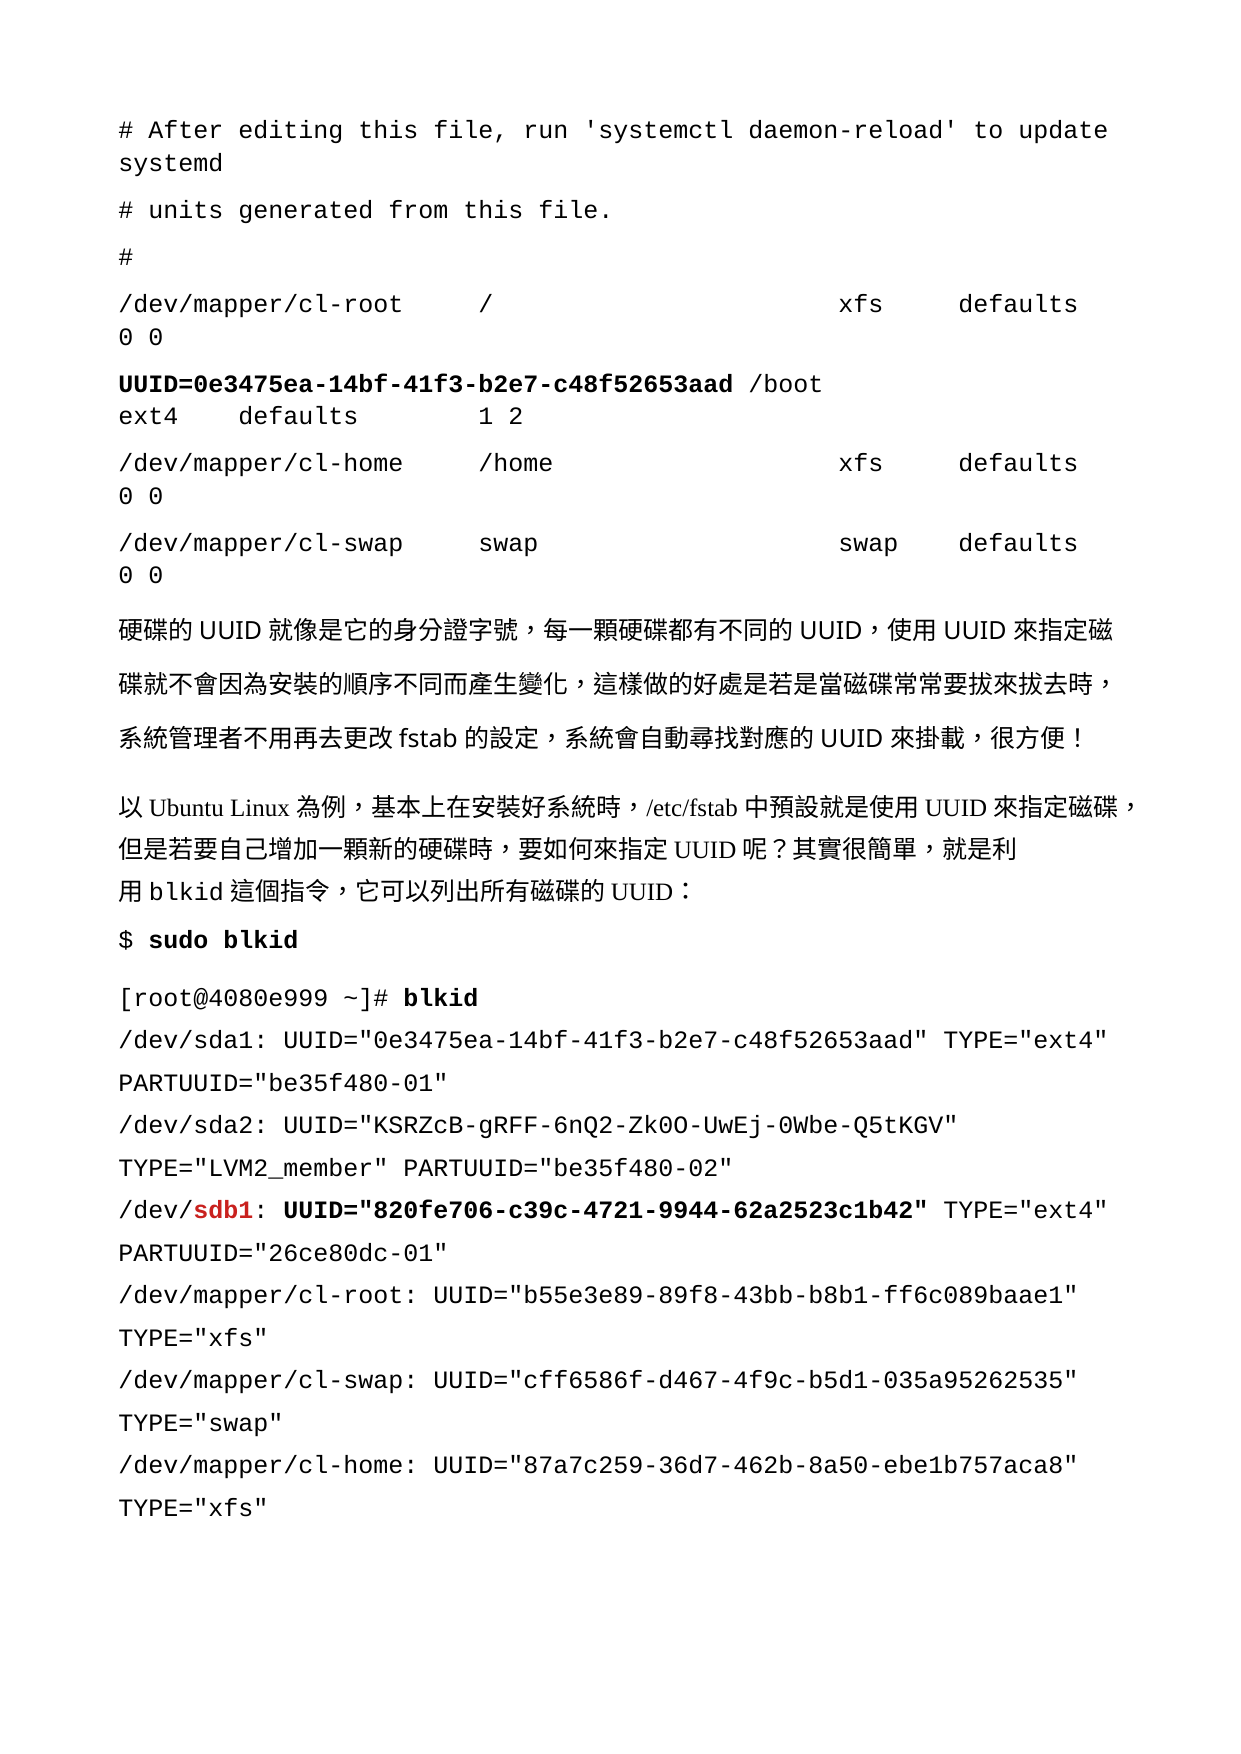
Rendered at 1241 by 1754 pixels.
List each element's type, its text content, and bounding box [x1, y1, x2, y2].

text # After editing this file, run 'systemctl daemon-reload' to update systemd [118, 118, 1122, 179]
text /dev/mapper/cl-swap: UUID="cff6586f-d467-4f9c-b5d1-035a95262535" TYPE="swap" [118, 1368, 1122, 1439]
text [root@4080e999 ~]# blkid [118, 986, 1122, 1014]
text /dev/sda1: UUID="0e3475ea-14bf-41f3-b2e7-c48f52653aad" TYPE="ext4" PARTUUID="be35f480-01" [118, 1028, 1122, 1099]
text $ sudo blkid [118, 928, 1122, 956]
text /dev/mapper/cl-home: UUID="87a7c259-36d7-462b-8a50-ebe1b757aca8" TYPE="xfs" [118, 1453, 1122, 1524]
text /dev/mapper/cl-root / xfs defaults 0 0 [118, 292, 1122, 353]
text /dev/sda2: UUID="KSRZcB-gRFF-6nQ2-Zk0O-UwEj-0Wbe-Q5tKGV" TYPE="LVM2_member" PARTUUID="be35f480-02" [118, 1113, 1122, 1184]
text # [118, 245, 1122, 273]
text UUID=0e3475ea-14bf-41f3-b2e7-c48f52653aad /boot ext4 defaults 1 2 [118, 371, 1122, 432]
text 以 Ubuntu Linux 為例，基本上在安裝好系統時，/etc/fstab 中預設就是使用 UUID 來指定磁碟，但是若要自己增加一顆新的硬碟時，要如何來指定 UUID 呢？其實很簡單，就是利用 blkid 這個指令，它可以列出所有磁碟的 UUID： [118, 788, 1122, 908]
text /dev/mapper/cl-home /home xfs defaults 0 0 [118, 451, 1122, 512]
text 硬碟的 UUID 就像是它的身分證字號，每一顆硬碟都有不同的 UUID，使用 UUID 來指定磁碟就不會因為安裝的順序不同而產生變化，這樣做的好處是若是當磁碟常常要拔來拔去時，系統管理者不用再去更改 fstab 的設定，系統會自動尋找對應的 UUID 來掛載，很方便！ [118, 610, 1122, 755]
text # units generated from this file. [118, 198, 1122, 226]
text /dev/mapper/cl-root: UUID="b55e3e89-89f8-43bb-b8b1-ff6c089baae1" TYPE="xfs" [118, 1283, 1122, 1354]
text /dev/mapper/cl-swap swap swap defaults 0 0 [118, 531, 1122, 591]
text /dev/sdb1: UUID="820fe706-c39c-4721-9944-62a2523c1b42" TYPE="ext4" PARTUUID="26ce80dc-01" [118, 1198, 1122, 1269]
